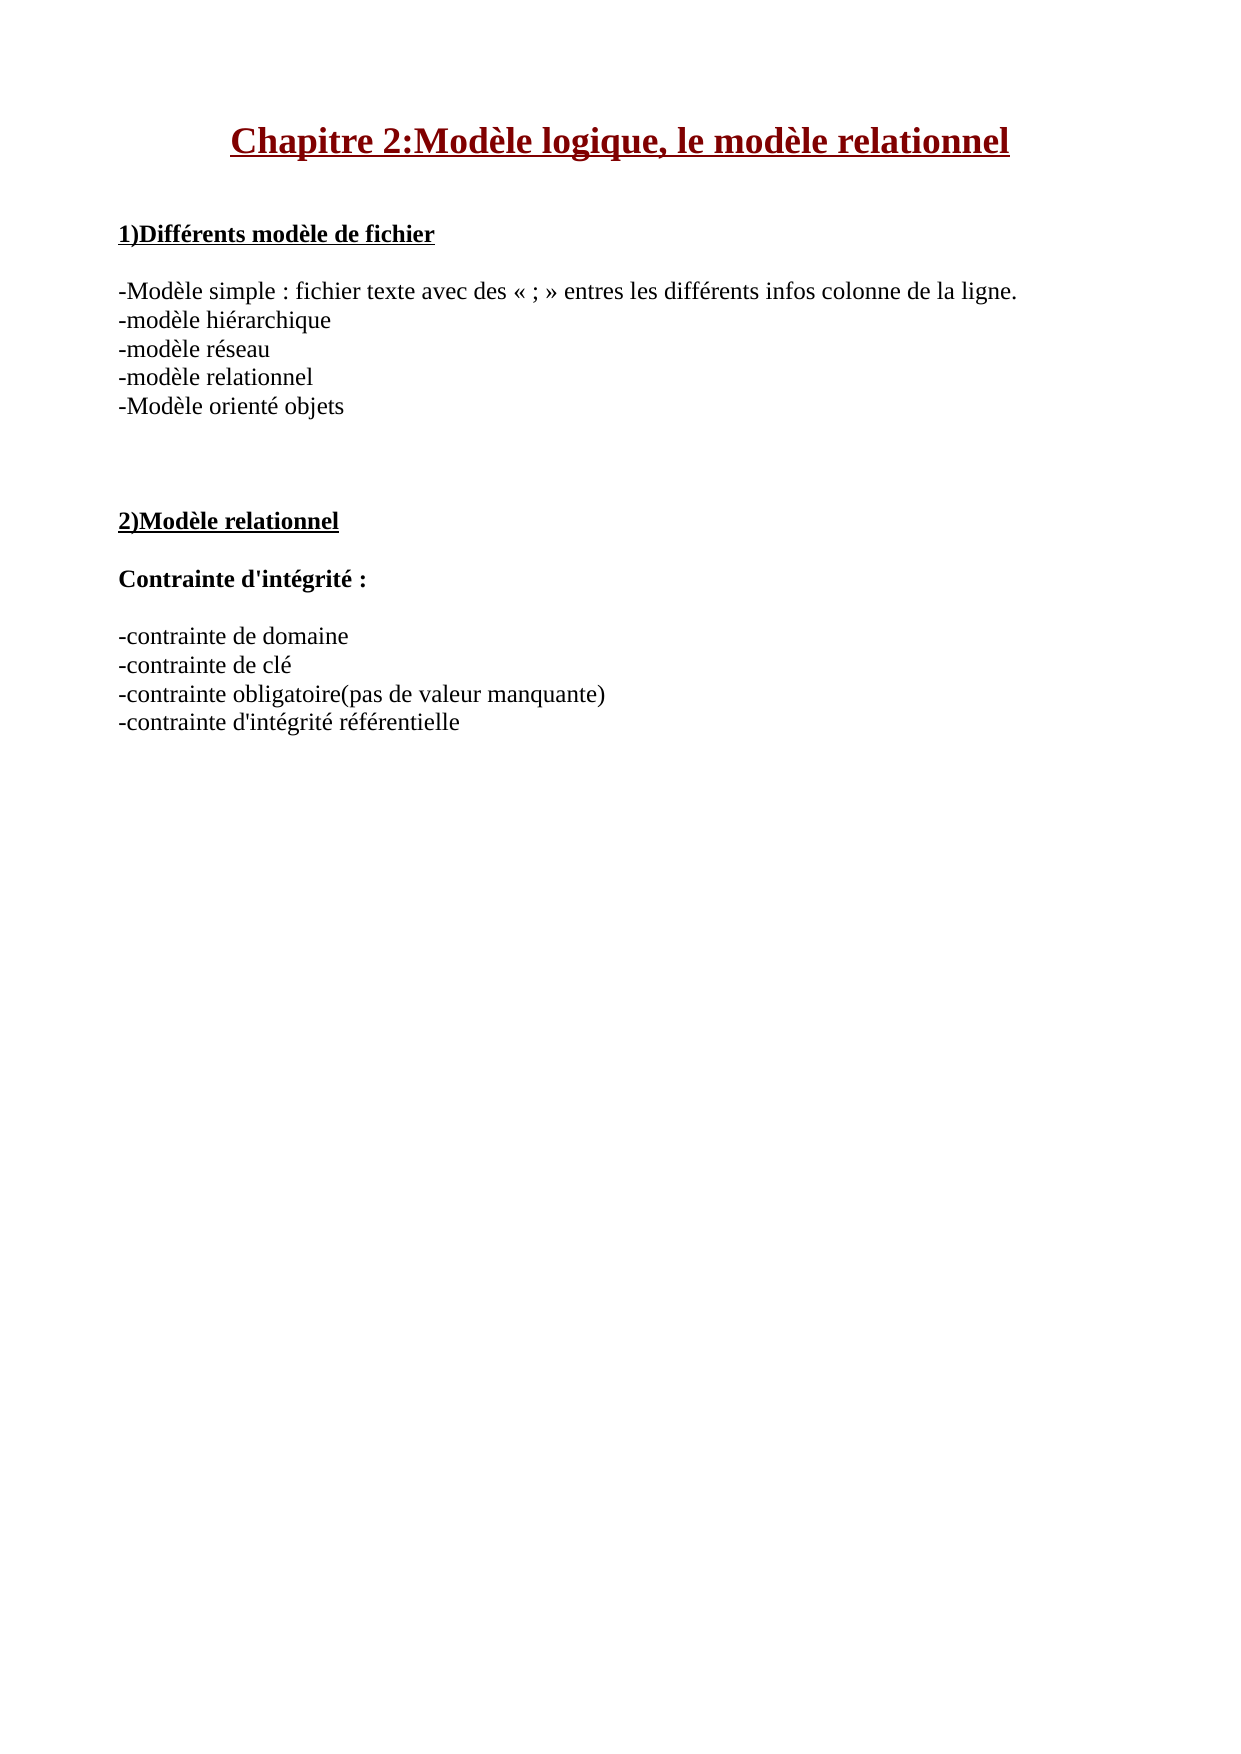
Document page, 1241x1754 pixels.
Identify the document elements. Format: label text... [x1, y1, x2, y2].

text -contrainte de clé [118, 650, 1122, 679]
text Chapitre 2:Modèle logique, le modèle relationnel [118, 118, 1122, 161]
text -modèle réseau [118, 334, 1122, 362]
text -contrainte obligatoire(pas de valeur manquante) [118, 679, 1122, 707]
text 1)Différents modèle de fichier [118, 219, 1122, 247]
text -contrainte de domaine [118, 621, 1122, 650]
text 2)Modèle relationnel [118, 506, 1122, 535]
text -Modèle simple : fichier texte avec des « ; » entres les différents infos colonne de la ligne. [118, 276, 1122, 305]
text -modèle hiérarchique [118, 305, 1122, 334]
text Contrainte d'intégrité : [118, 564, 1122, 592]
text -modèle relationnel [118, 362, 1122, 391]
text -contrainte d'intégrité référentielle [118, 707, 1122, 736]
text -Modèle orienté objets [118, 391, 1122, 420]
